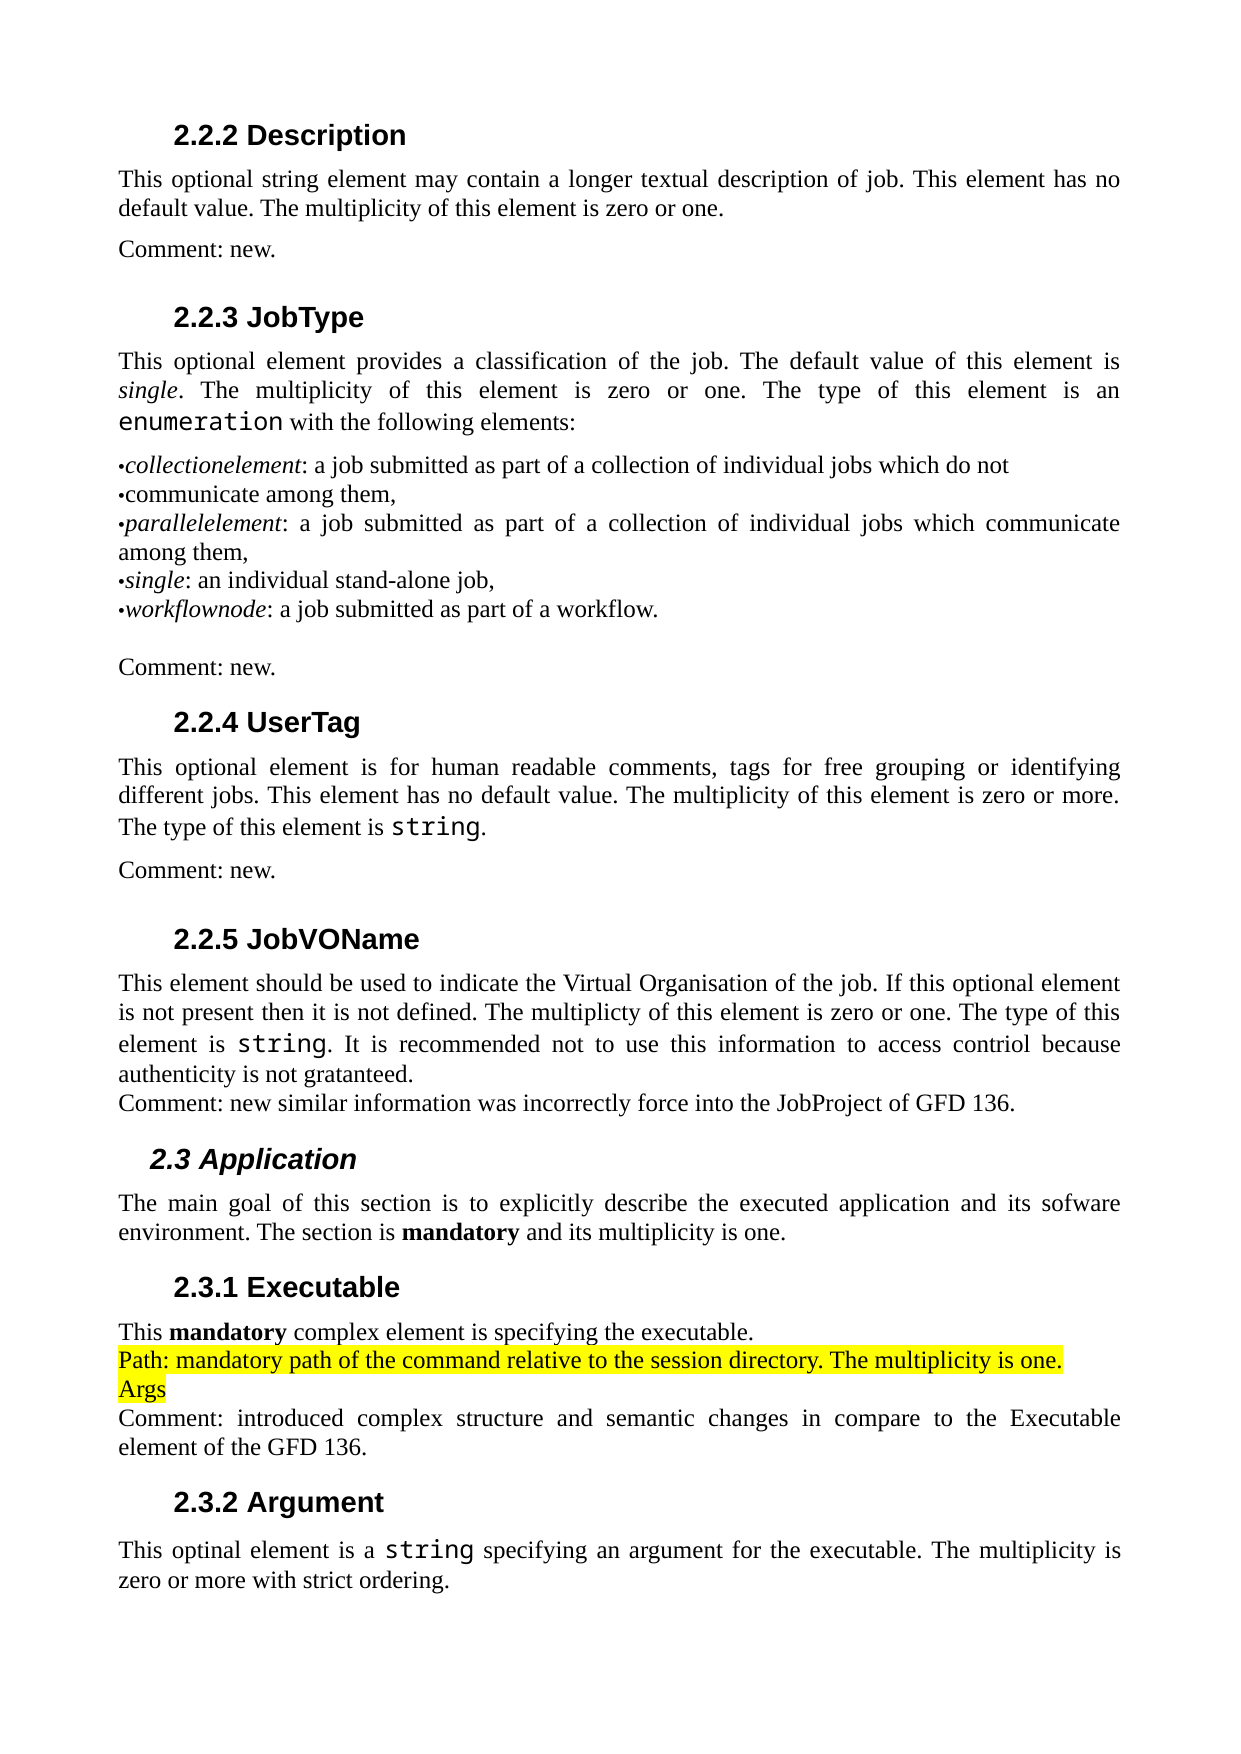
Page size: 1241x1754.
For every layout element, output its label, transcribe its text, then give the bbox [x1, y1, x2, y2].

subtitle Application [142, 1142, 1122, 1176]
subtitle JobType [165, 300, 1122, 334]
text This optional element provides a classification of the job. The default value of this element is single. The multiplicity of this element is zero or one. The type of this element is an enumeration with the following elements: [118, 346, 1122, 438]
text Path: mandatory path of the command relative to the session directory. The multiplicity is one. [118, 1345, 1122, 1374]
text Comment: introduced complex structure and semantic changes in compare to the Executable element of the GFD 136. [118, 1403, 1122, 1460]
subtitle Description [165, 118, 1122, 152]
text This optinal element is a string specifying an argument for the executable. The multiplicity is zero or more with strict ordering. [118, 1531, 1122, 1594]
text This optional element is for human readable comments, tags for free grouping or identifying different jobs. This element has no default value. The multiplicity of this element is zero or more. The type of this element is string. [118, 752, 1122, 843]
subtitle JobVOName [165, 922, 1122, 955]
text Comment: new similar information was incorrectly force into the JobProject of GFD 136. [118, 1088, 1122, 1117]
text This optional string element may contain a longer textual description of job. This element has no default value. The multiplicity of this element is zero or one. [118, 164, 1122, 222]
list collectionelement: a job submitted as part of a collection of individual jobs which do not [118, 451, 1122, 479]
list single: an individual stand-alone job, [118, 566, 1122, 594]
subtitle Argument [165, 1485, 1122, 1519]
text The main goal of this section is to explicitly describe the executed application and its sofware environment. The section is mandatory and its multiplicity is one. [118, 1188, 1122, 1246]
list parallelelement: a job submitted as part of a collection of individual jobs which communicate among them, [118, 508, 1122, 566]
list workflownode: a job submitted as part of a workflow. [118, 594, 1122, 623]
text Comment: new. [118, 234, 1122, 263]
list Comment: new. [118, 652, 1122, 681]
text This element should be used to indicate the Virtual Organisation of the job. If this optional element is not present then it is not defined. The multiplicty of this element is zero or one. The type of this element is string. It is recommended not to use this information to access contriol because authenticity is not gratanteed. [118, 968, 1122, 1088]
text This mandatory complex element is specifying the executable. [118, 1317, 1122, 1345]
text Args [118, 1374, 1122, 1403]
subtitle UserTag [165, 706, 1122, 739]
text Comment: new. [118, 856, 1122, 884]
subtitle Executable [165, 1271, 1122, 1304]
list communicate among them, [118, 479, 1122, 508]
